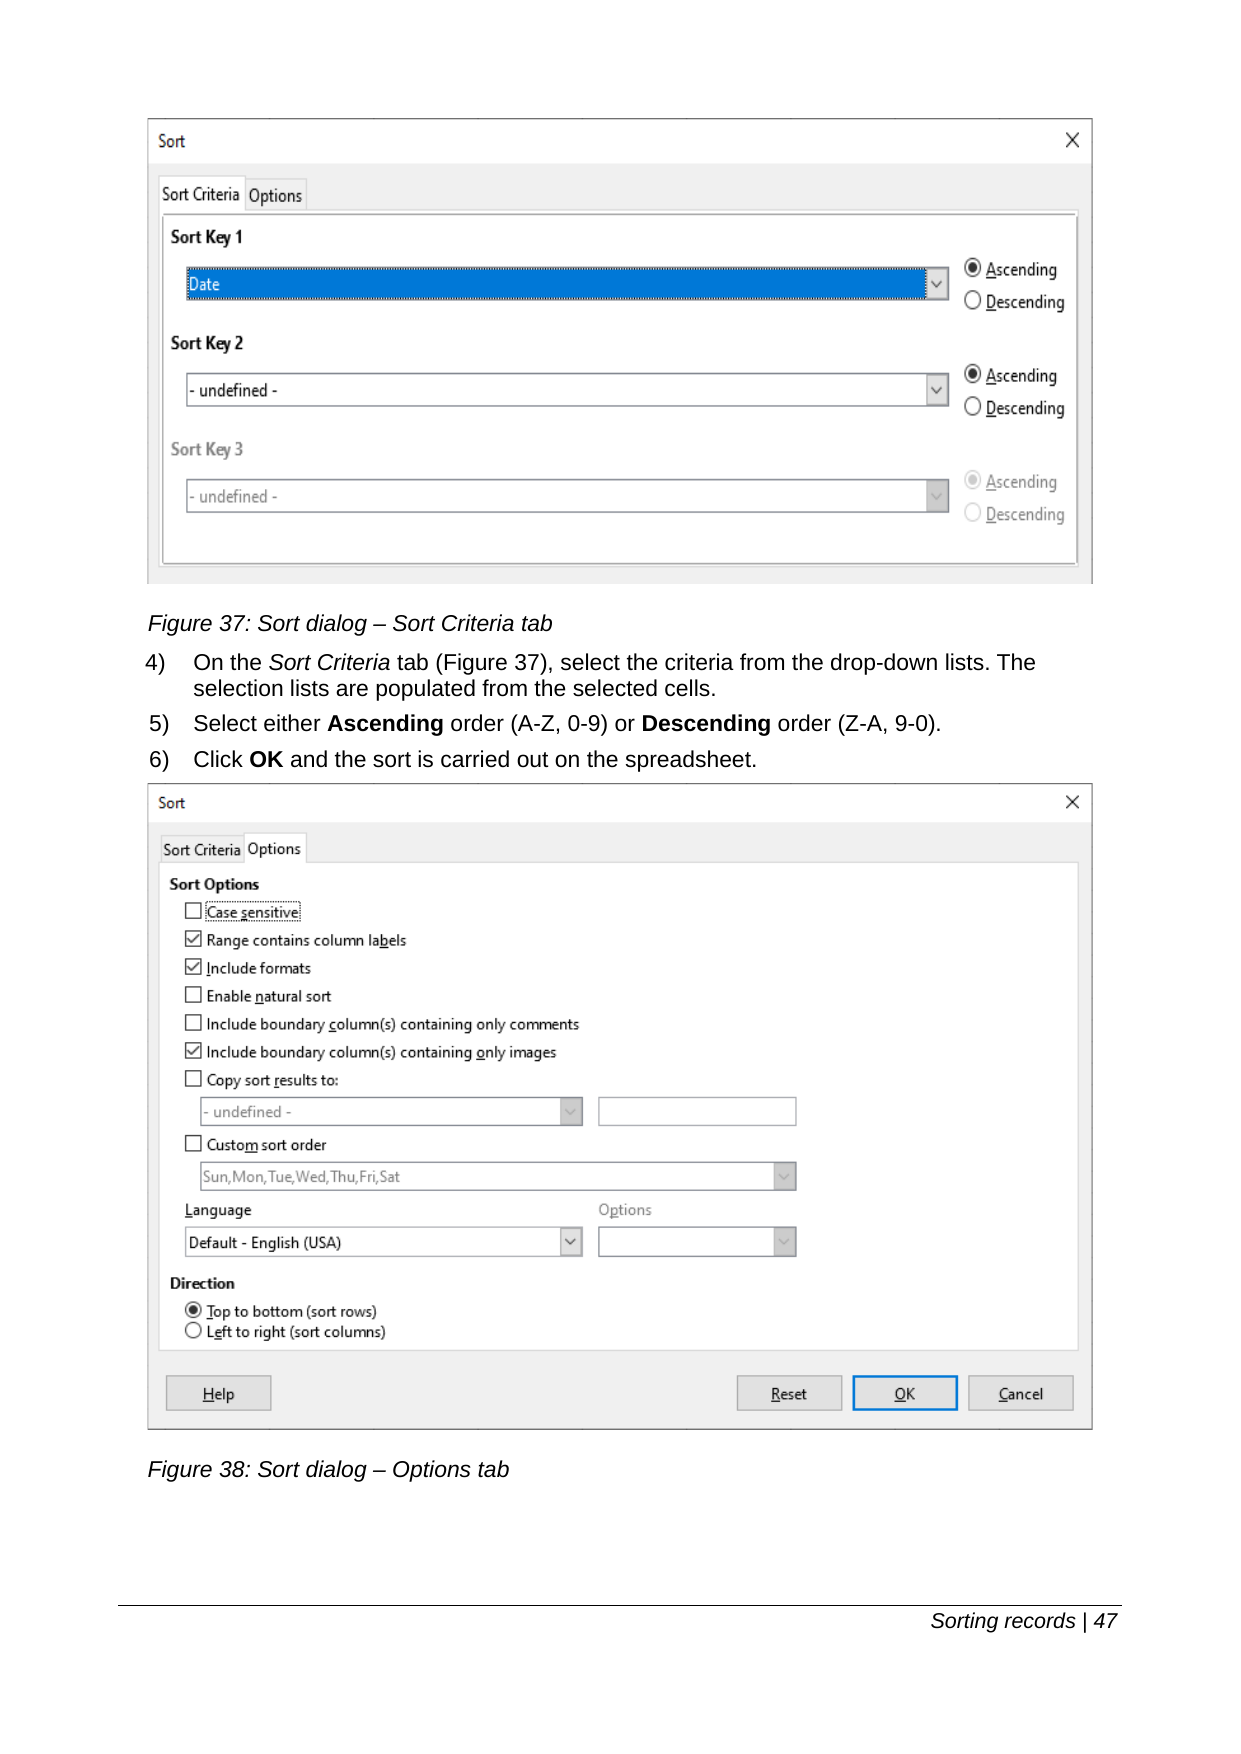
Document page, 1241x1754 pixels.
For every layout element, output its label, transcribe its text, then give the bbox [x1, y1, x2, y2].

list Select either Ascending order (A-Z, 0-9) or Descending order (Z-A, 9-0). [169, 710, 1122, 737]
list Click OK and the sort is carried out on the spreadsheet. [169, 746, 1122, 772]
list On the Sort Criteria tab (Figure 37), select the criteria from the drop-down lists. The selection lists are populated from the selected cells. [165, 649, 1122, 701]
text Figure 37: Sort dialog – Sort Criteria tab [148, 584, 1093, 637]
picture [147, 118, 1093, 584]
text Figure 38: Sort dialog – Options tab [147, 1430, 1093, 1483]
picture [147, 783, 1093, 1430]
